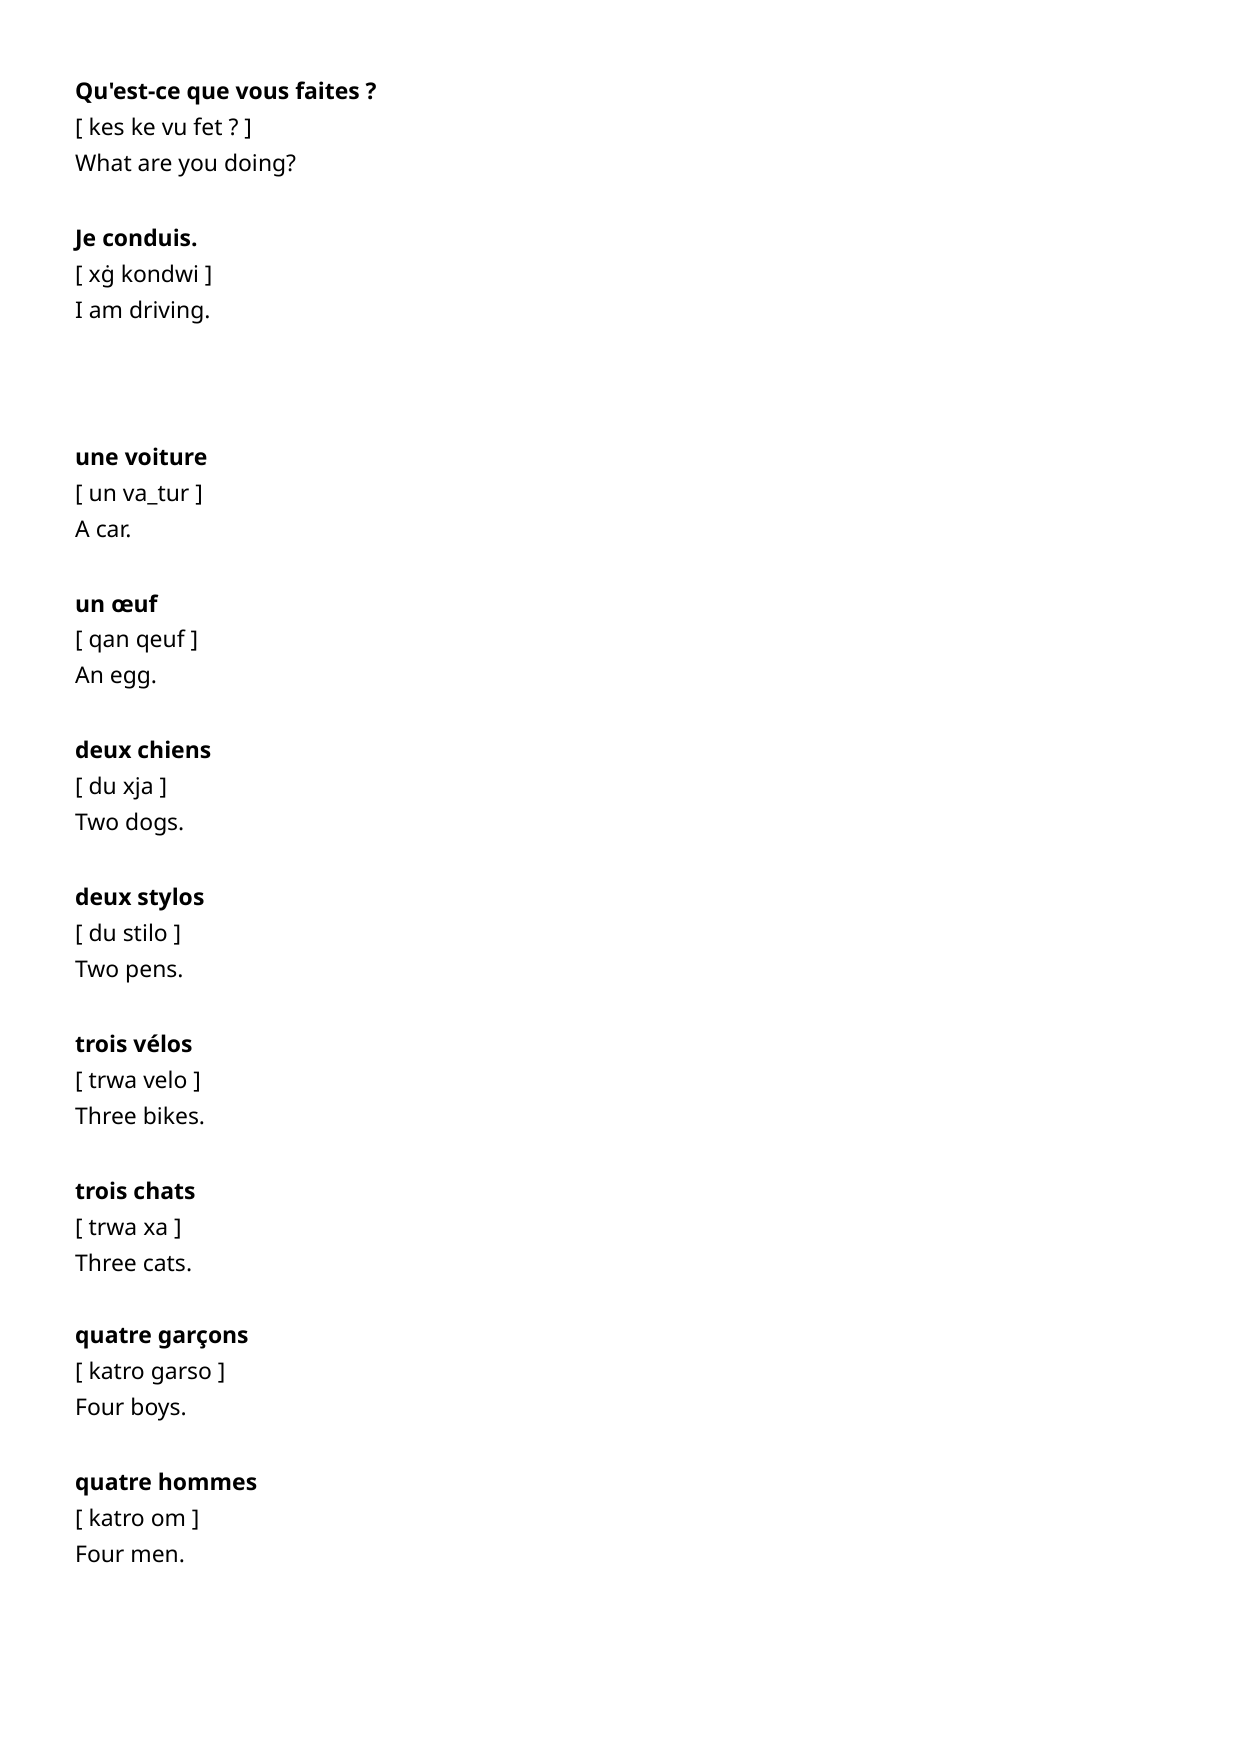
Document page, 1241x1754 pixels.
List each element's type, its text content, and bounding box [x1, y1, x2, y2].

text un œuf [ qan qeuf ] An egg. [75, 587, 1165, 691]
text Je conduis. [ xġ kondwi ] I am driving. [75, 222, 1165, 325]
text Qu'est-ce que vous faites ? [ kes ke vu fet ? ] What are you doing? [75, 75, 1165, 178]
text une voiture [ un va_tur ] A car. [75, 369, 1165, 544]
text trois chats [ trwa xa ] Three cats. quatre garçons [ katro garso ] Four boys. [75, 1175, 1165, 1422]
text trois vélos [ trwa velo ] Three bikes. [75, 1028, 1165, 1131]
text quatre hommes [ katro om ] Four men. [75, 1466, 1165, 1569]
text deux chiens [ du xja ] Two dogs. [75, 734, 1165, 837]
text deux stylos [ du stilo ] Two pens. [75, 881, 1165, 984]
